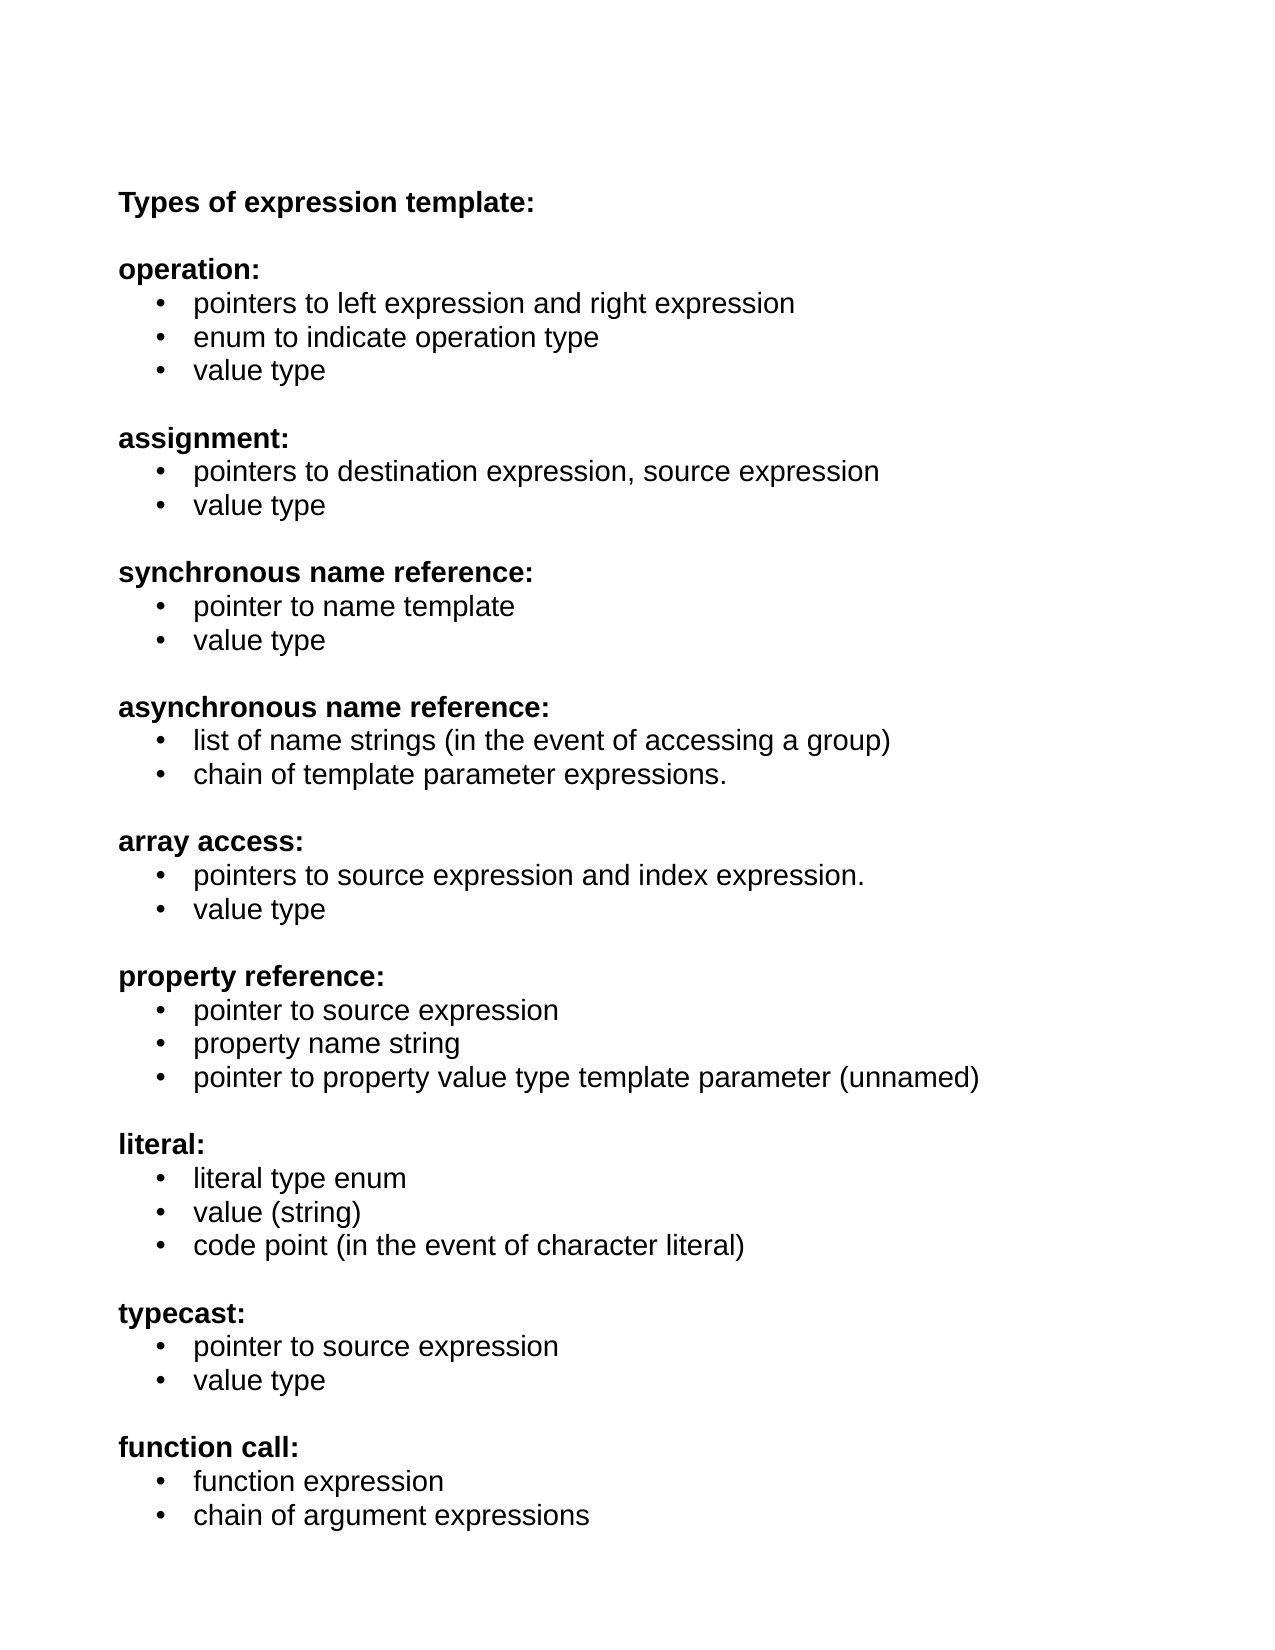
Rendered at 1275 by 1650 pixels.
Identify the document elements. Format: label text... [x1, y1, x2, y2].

list value type [156, 488, 1157, 522]
text asynchronous name reference: [118, 690, 1157, 723]
list pointers to left expression and right expression [156, 286, 1157, 319]
list code point (in the event of character literal) [156, 1228, 1157, 1262]
list value (string) [156, 1194, 1157, 1228]
text operation: [118, 252, 1157, 286]
list chain of template parameter expressions. [156, 757, 1157, 791]
list list of name strings (in the event of accessing a group) [156, 723, 1157, 757]
list property name string [156, 1026, 1157, 1060]
text array access: [118, 824, 1157, 858]
list literal type enum [156, 1161, 1157, 1194]
list pointer to source expression [156, 992, 1157, 1026]
text Types of expression template: [118, 185, 1157, 219]
list pointer to name template [156, 589, 1157, 622]
list value type [156, 622, 1157, 656]
list pointer to property value type template parameter (unnamed) [156, 1060, 1157, 1094]
text assignment: [118, 421, 1157, 454]
list value type [156, 1363, 1157, 1397]
list value type [156, 353, 1157, 387]
text literal: [118, 1127, 1157, 1161]
list pointers to source expression and index expression. [156, 858, 1157, 892]
text function call: [118, 1430, 1157, 1464]
text typecast: [118, 1296, 1157, 1329]
list chain of argument expressions [156, 1497, 1157, 1531]
text property reference: [118, 959, 1157, 992]
list value type [156, 892, 1157, 925]
list pointer to source expression [156, 1329, 1157, 1363]
list function expression [156, 1464, 1157, 1497]
list enum to indicate operation type [156, 319, 1157, 353]
list pointers to destination expression, source expression [156, 454, 1157, 488]
text synchronous name reference: [118, 555, 1157, 589]
